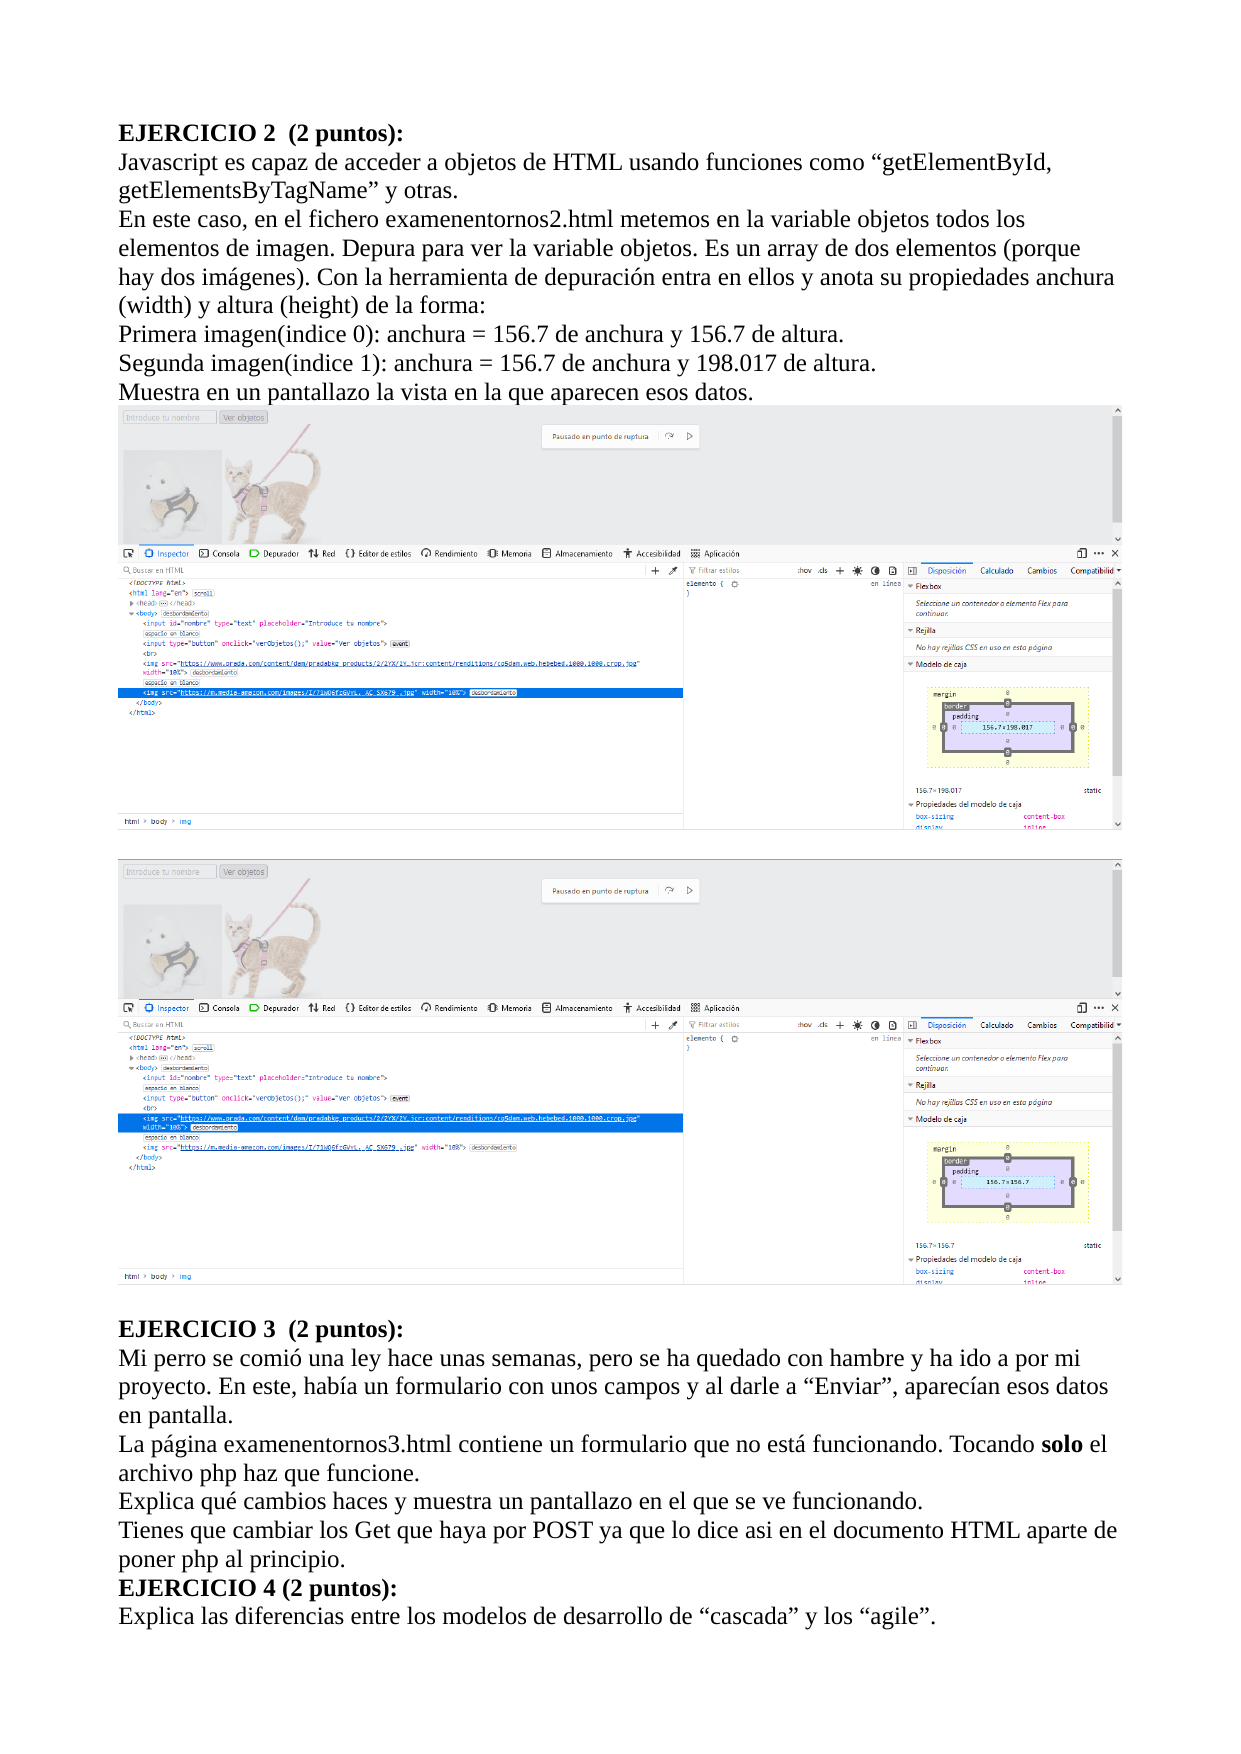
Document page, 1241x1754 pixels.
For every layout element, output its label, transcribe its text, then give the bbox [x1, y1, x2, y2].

text Segunda imagen(indice 1): anchura = 156.7 de anchura y 198.017 de altura. [118, 348, 1122, 377]
text EJERCICIO 3 (2 puntos): [118, 1314, 1122, 1343]
text Explica las diferencias entre los modelos de desarrollo de “cascada” y los “agile”. [118, 1601, 1122, 1630]
text Tienes que cambiar los Get que haya por POST ya que lo dice asi en el documento HTML aparte de poner php al principio. [118, 1515, 1122, 1573]
text EJERCICIO 2 (2 puntos): [118, 118, 1122, 147]
picture [118, 405, 1123, 831]
text Mi perro se comió una ley hace unas semanas, pero se ha quedado con hambre y ha ido a por mi proyecto. En este, había un formulario con unos campos y al darle a “Enviar”, aparecían esos datos en pantalla. [118, 1343, 1122, 1429]
text Muestra en un pantallazo la vista en la que aparecen esos datos. [118, 377, 1122, 405]
text Explica qué cambios haces y muestra un pantallazo en el que se ve funcionando. [118, 1486, 1122, 1515]
text Primera imagen(indice 0): anchura = 156.7 de anchura y 156.7 de altura. [118, 319, 1122, 348]
picture [118, 859, 1123, 1286]
text Javascript es capaz de acceder a objetos de HTML usando funciones como “getElementById, getElementsByTagName” y otras. [118, 147, 1122, 204]
text En este caso, en el fichero examenentornos2.html metemos en la variable objetos todos los elementos de imagen. Depura para ver la variable objetos. Es un array de dos elementos (porque hay dos imágenes). Con la herramienta de depuración entra en ellos y anota su propiedades anchura (width) y altura (height) de la forma: [118, 204, 1122, 319]
text EJERCICIO 4 (2 puntos): [118, 1573, 1122, 1601]
text La página examenentornos3.html contiene un formulario que no está funcionando. Tocando solo el archivo php haz que funcione. [118, 1429, 1122, 1486]
